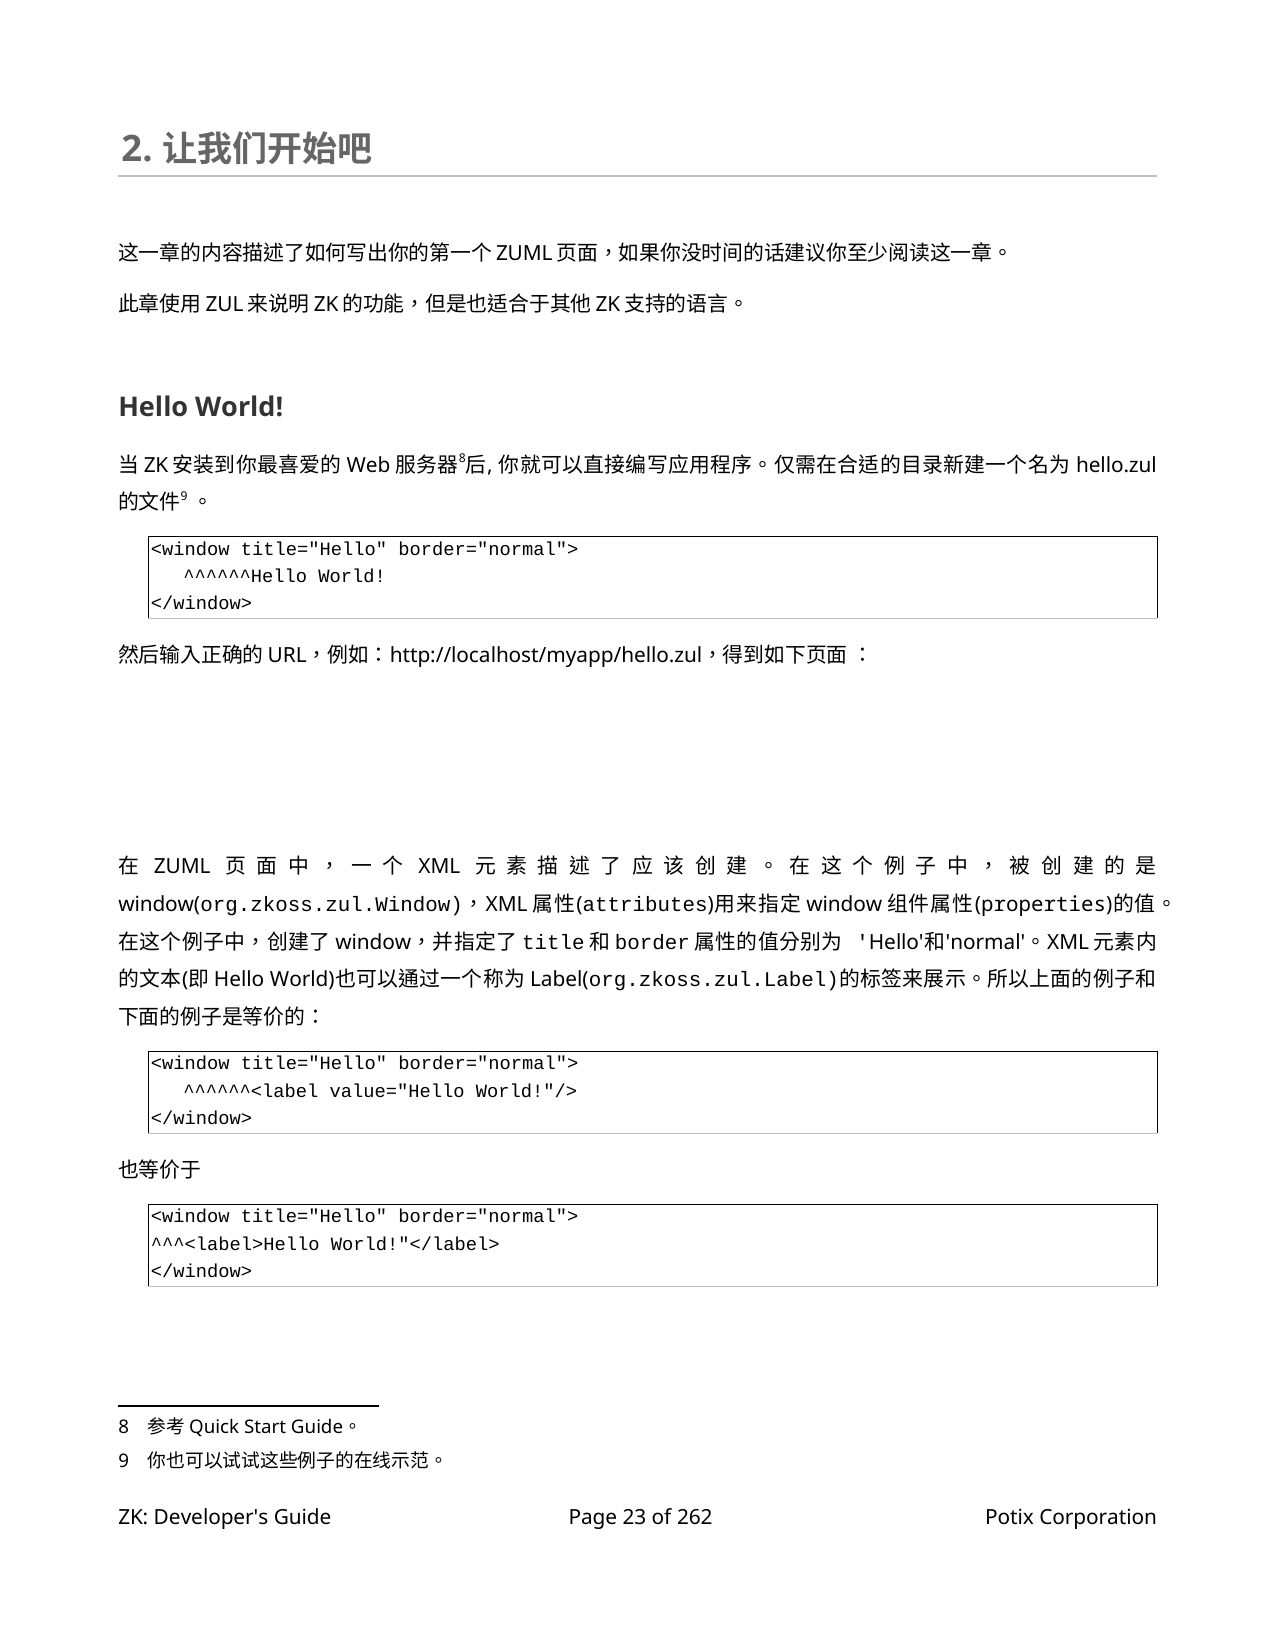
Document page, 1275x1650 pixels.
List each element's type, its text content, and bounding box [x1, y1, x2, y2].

text 也等价于 [118, 1153, 1157, 1183]
text 然后输入正确的URL，例如：http://localhost/myapp/hello.zul，得到如下页面 ： [118, 639, 1157, 669]
text 这一章的内容描述了如何写出你的第一个ZUML页面，如果你没时间的话建议你至少阅读这一章。 [118, 236, 1157, 266]
text <window title="Hello" border="normal"> [149, 1205, 1157, 1228]
text </window> [149, 1106, 1157, 1133]
text ^^^^^^<label value="Hello World!"/> [149, 1078, 1157, 1103]
text <window title="Hello" border="normal"> [149, 537, 1157, 561]
subtitle 2. 让我们开始吧 [118, 118, 1157, 175]
text 当ZK安装到你最喜爱的Web服务器后, 你就可以直接编写应用程序。仅需在合适的目录新建一个名为hello.zul的文件 。 [118, 448, 1157, 516]
text ^^^^^^Hello World! [149, 564, 1157, 588]
text </window> [149, 591, 1157, 618]
text ^^^<label>Hello World!"</label> [149, 1231, 1157, 1256]
text 参考Quick Start Guide。 [118, 1412, 1157, 1439]
subtitle Hello World! [118, 388, 1157, 425]
text 在ZUML页面中，一个XML元素描述了应该创建。在这个例子中，被创建的是window(org.zkoss.zul.Window)，XML属性(attributes)用来指定window组件属性(properties)的值。在这个例子中，创建了window，并指定了title和border属性的值分别为 'Hello'和'normal'。XML元素内的文本(即Hello World)也可以通过一个称为Label(org.zkoss.zul.Label)的标签来展示。所以上面的例子和下面的例子是等价的： [118, 850, 1157, 1031]
text 你也可以试试这些例子的在线示范。 [118, 1446, 1157, 1473]
text </window> [149, 1258, 1157, 1286]
text 此章使用ZUL来说明ZK的功能，但是也适合于其他ZK支持的语言。 [118, 287, 1157, 317]
text <window title="Hello" border="normal"> [149, 1052, 1157, 1076]
